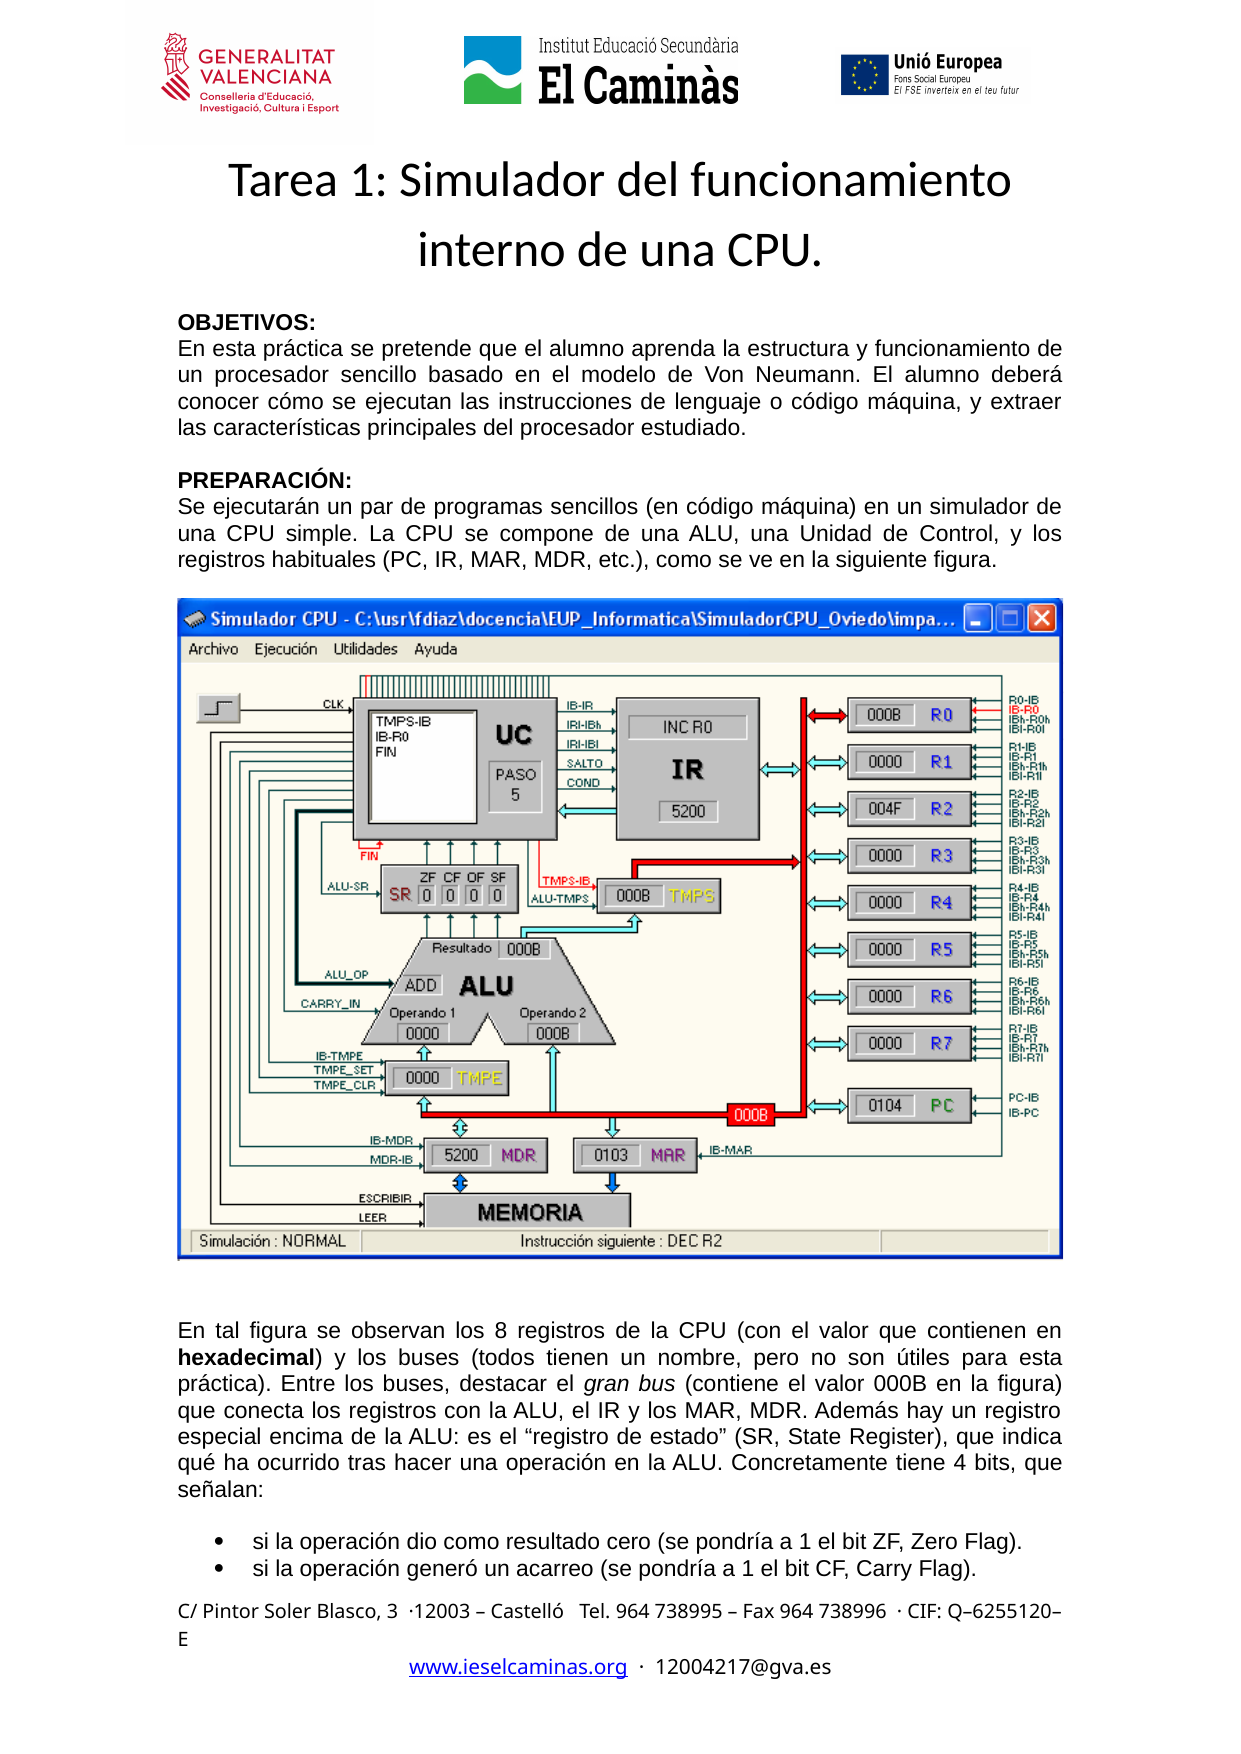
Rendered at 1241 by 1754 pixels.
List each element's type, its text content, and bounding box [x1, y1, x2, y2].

list si la operación generó un acarreo (se pondría a 1 el bit CF, Carry Flag). [215, 1555, 1063, 1581]
list si la operación dio como resultado cero (se pondría a 1 el bit ZF, Zero Flag). [215, 1528, 1063, 1555]
text Se ejecutarán un par de programas sencillos (en código máquina) en un simulador de una CPU simple. La CPU se compone de una ALU, una Unidad de Control, y los registros habituales (PC, IR, MAR, MDR, etc.), como se ve en la siguiente figura. [177, 493, 1063, 572]
text En esta práctica se pretende que el alumno aprenda la estructura y funcionamiento de un procesador sencillo basado en el modelo de Von Neumann. El alumno deberá conocer cómo se ejecutan las instrucciones de lenguaje o código máquina, y extraer las características principales del procesador estudiado. [177, 335, 1063, 440]
text En tal figura se observan los 8 registros de la CPU (con el valor que contienen en hexadecimal) y los buses (todos tienen un nombre, pero no son útiles para esta práctica). Entre los buses, destacar el gran bus (contiene el valor 000B en la figura) que conecta los registros con la ALU, el IR y los MAR, MDR. Además hay un registro especial encima de la ALU: es el “registro de estado” (SR, State Register), que indica qué ha ocurrido tras hacer una operación en la ALU. Concretamente tiene 4 bits, que señalan: [177, 1317, 1063, 1502]
text OBJETIVOS: [177, 309, 1063, 335]
picture [835, 47, 1031, 104]
text PREPARACIÓN: [177, 467, 1063, 493]
picture [464, 36, 738, 104]
text Tarea 1: Simulador del funcionamiento interno de una CPU. [177, 148, 1063, 279]
picture [125, 0, 375, 145]
